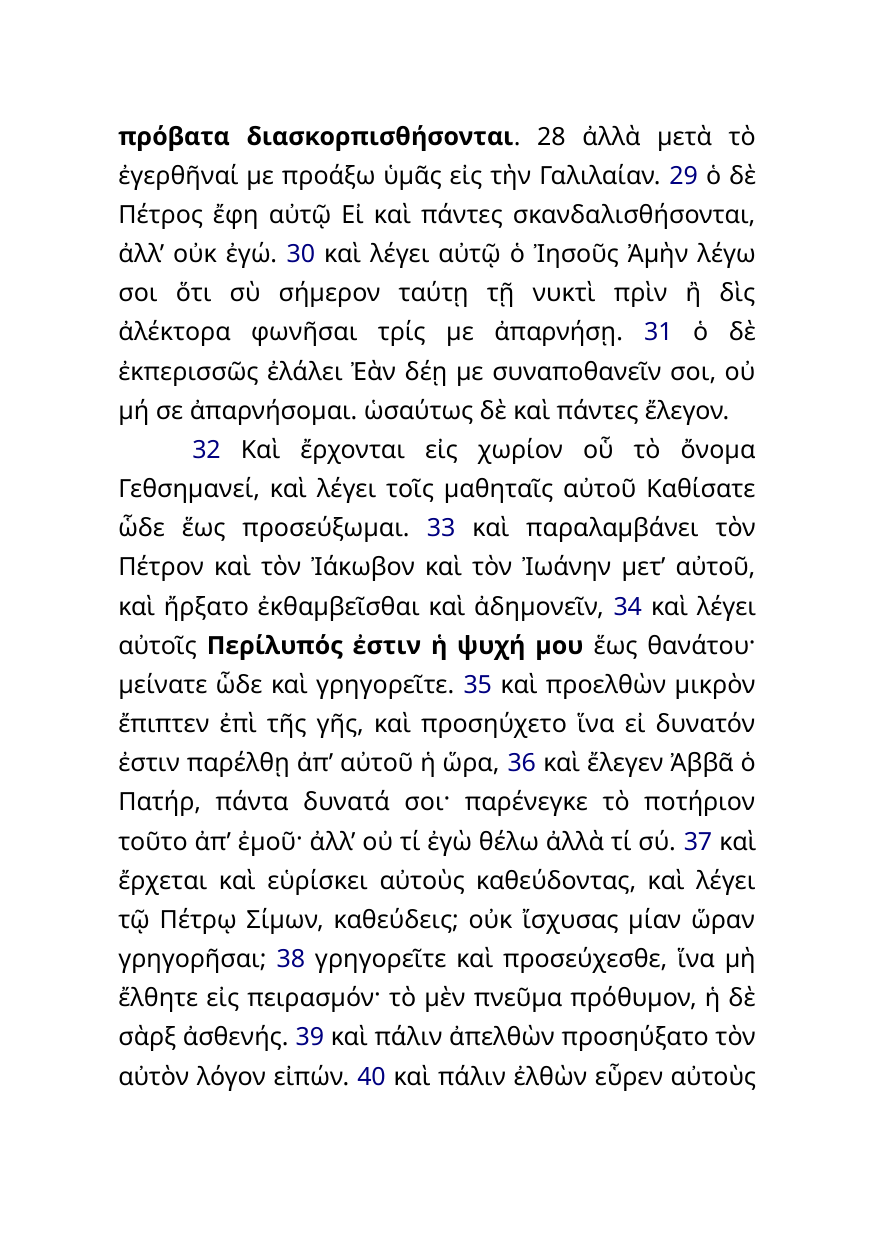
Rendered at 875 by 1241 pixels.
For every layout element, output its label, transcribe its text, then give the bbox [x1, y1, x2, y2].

text πρόβατα διασκορπισθήσονται. 28 ἀλλὰ μετὰ τὸ ἐγερθῆναί με προάξω ὑμᾶς εἰς τὴν Γαλιλαίαν. 29 ὁ δὲ Πέτρος ἔφη αὐτῷ Εἰ καὶ πάντες σκανδαλισθήσονται, ἀλλ’ οὐκ ἐγώ. 30 καὶ λέγει αὐτῷ ὁ Ἰησοῦς Ἀμὴν λέγω σοι ὅτι σὺ σήμερον ταύτῃ τῇ νυκτὶ πρὶν ἢ δὶς ἀλέκτορα φωνῆσαι τρίς με ἀπαρνήσῃ. 31 ὁ δὲ ἐκπερισσῶς ἐλάλει Ἐὰν δέῃ με συναποθανεῖν σοι, οὐ μή σε ἀπαρνήσομαι. ὡσαύτως δὲ καὶ πάντες ἔλεγον. [118, 118, 756, 426]
text 32 Καὶ ἔρχονται εἰς χωρίον οὗ τὸ ὄνομα Γεθσημανεί, καὶ λέγει τοῖς μαθηταῖς αὐτοῦ Καθίσατε ὧδε ἕως προσεύξωμαι. 33 καὶ παραλαμβάνει τὸν Πέτρον καὶ τὸν Ἰάκωβον καὶ τὸν Ἰωάνην μετ’ αὐτοῦ, καὶ ἤρξατο ἐκθαμβεῖσθαι καὶ ἀδημονεῖν, 34 καὶ λέγει αὐτοῖς Περίλυπός ἐστιν ἡ ψυχή μου ἕως θανάτου· μείνατε ὧδε καὶ γρηγορεῖτε. 35 καὶ προελθὼν μικρὸν ἔπιπτεν ἐπὶ τῆς γῆς, καὶ προσηύχετο ἵνα εἰ δυνατόν ἐστιν παρέλθῃ ἀπ’ αὐτοῦ ἡ ὥρα, 36 καὶ ἔλεγεν Ἀββᾶ ὁ Πατήρ, πάντα δυνατά σοι· παρένεγκε τὸ ποτήριον τοῦτο ἀπ’ ἐμοῦ· ἀλλ’ οὐ τί ἐγὼ θέλω ἀλλὰ τί σύ. 37 καὶ ἔρχεται καὶ εὑρίσκει αὐτοὺς καθεύδοντας, καὶ λέγει τῷ Πέτρῳ Σίμων, καθεύδεις; οὐκ ἴσχυσας μίαν ὥραν γρηγορῆσαι; 38 γρηγορεῖτε καὶ προσεύχεσθε, ἵνα μὴ ἔλθητε εἰς πειρασμόν· τὸ μὲν πνεῦμα πρόθυμον, ἡ δὲ σὰρξ ἀσθενής. 39 καὶ πάλιν ἀπελθὼν προσηύξατο τὸν αὐτὸν λόγον εἰπών. 40 καὶ πάλιν ἐλθὼν εὗρεν αὐτοὺς [118, 431, 756, 1092]
